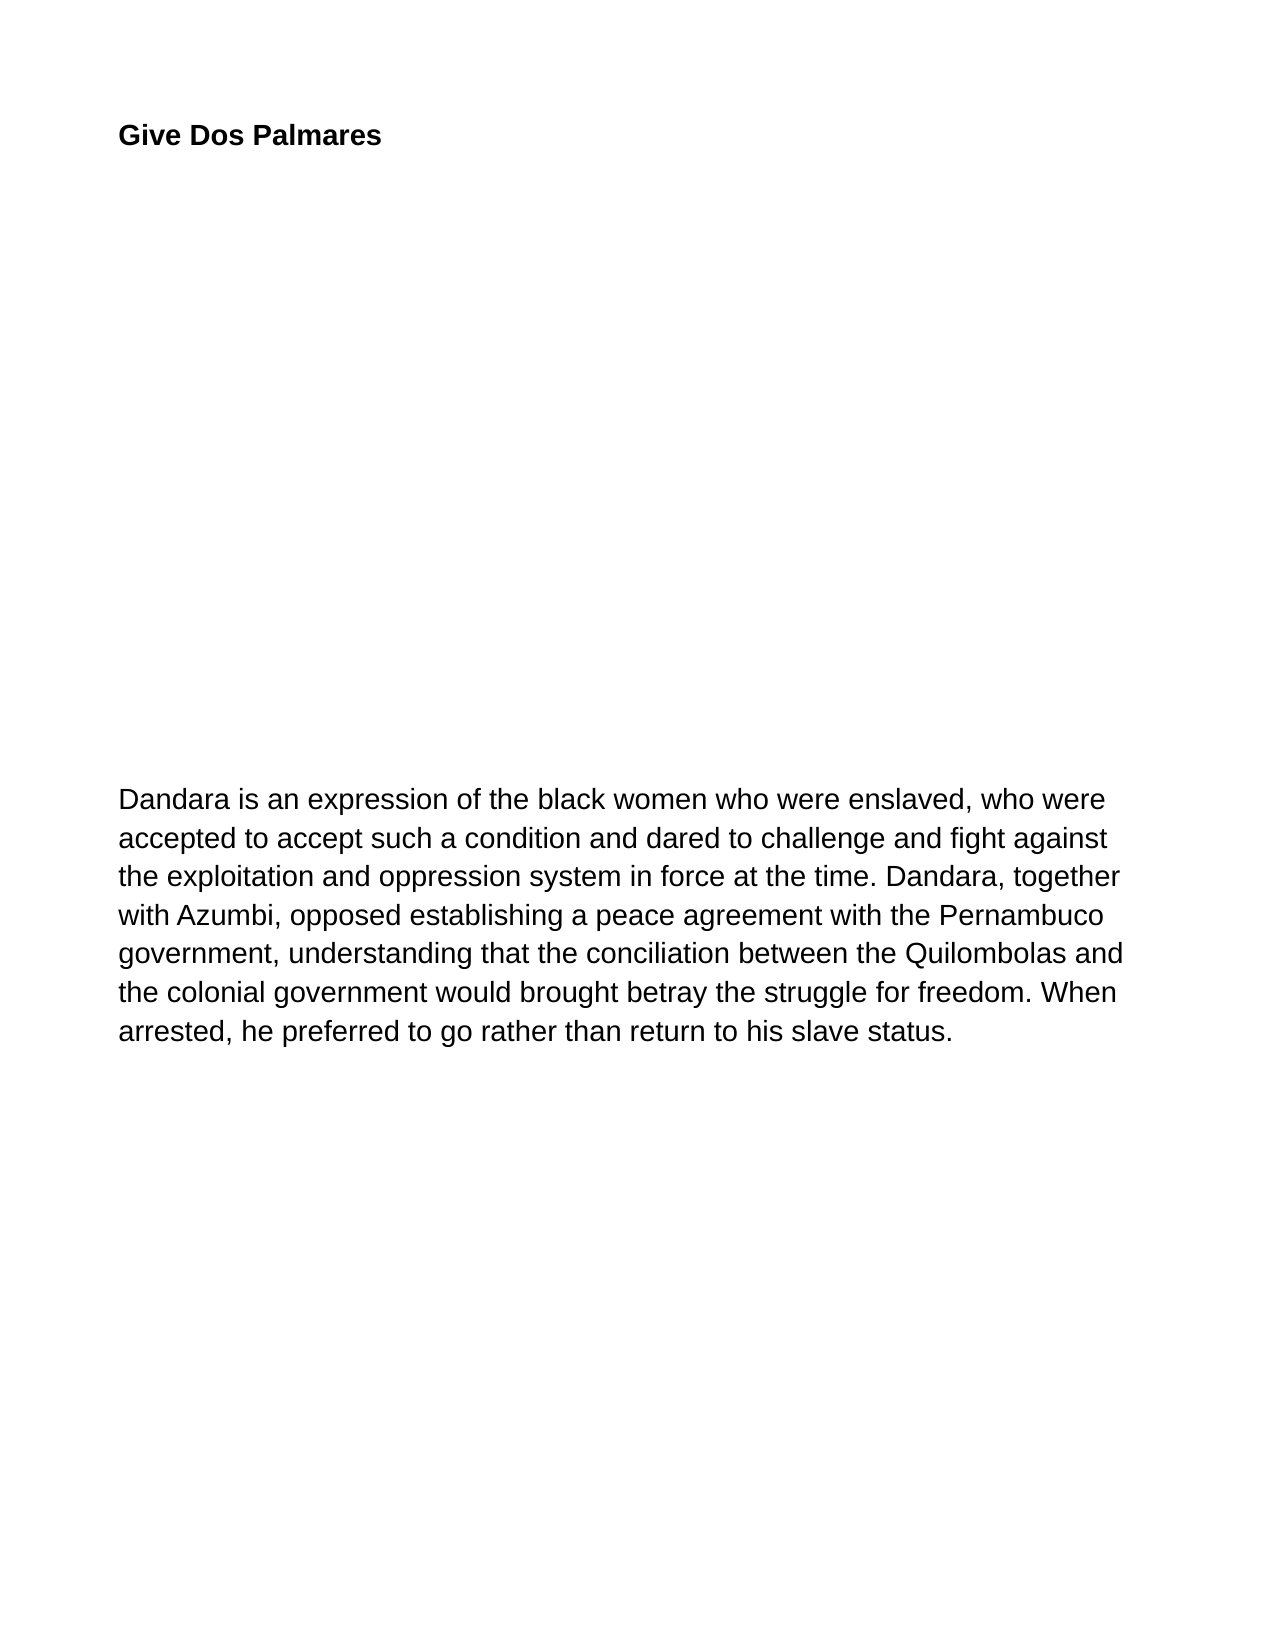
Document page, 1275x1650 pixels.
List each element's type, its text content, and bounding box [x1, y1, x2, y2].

text Dandara is an expression of the black women who were enslaved, who were accepted to accept such a condition and dared to challenge and fight against the exploitation and oppression system in force at the time. Dandara, together with Azumbi, opposed establishing a peace agreement with the Pernambuco government, understanding that the conciliation between the Quilombolas and the colonial government would brought betray the struggle for freedom. When arrested, he preferred to go rather than return to his slave status. [118, 782, 1157, 1047]
subtitle Give Dos Palmares [118, 118, 1157, 152]
